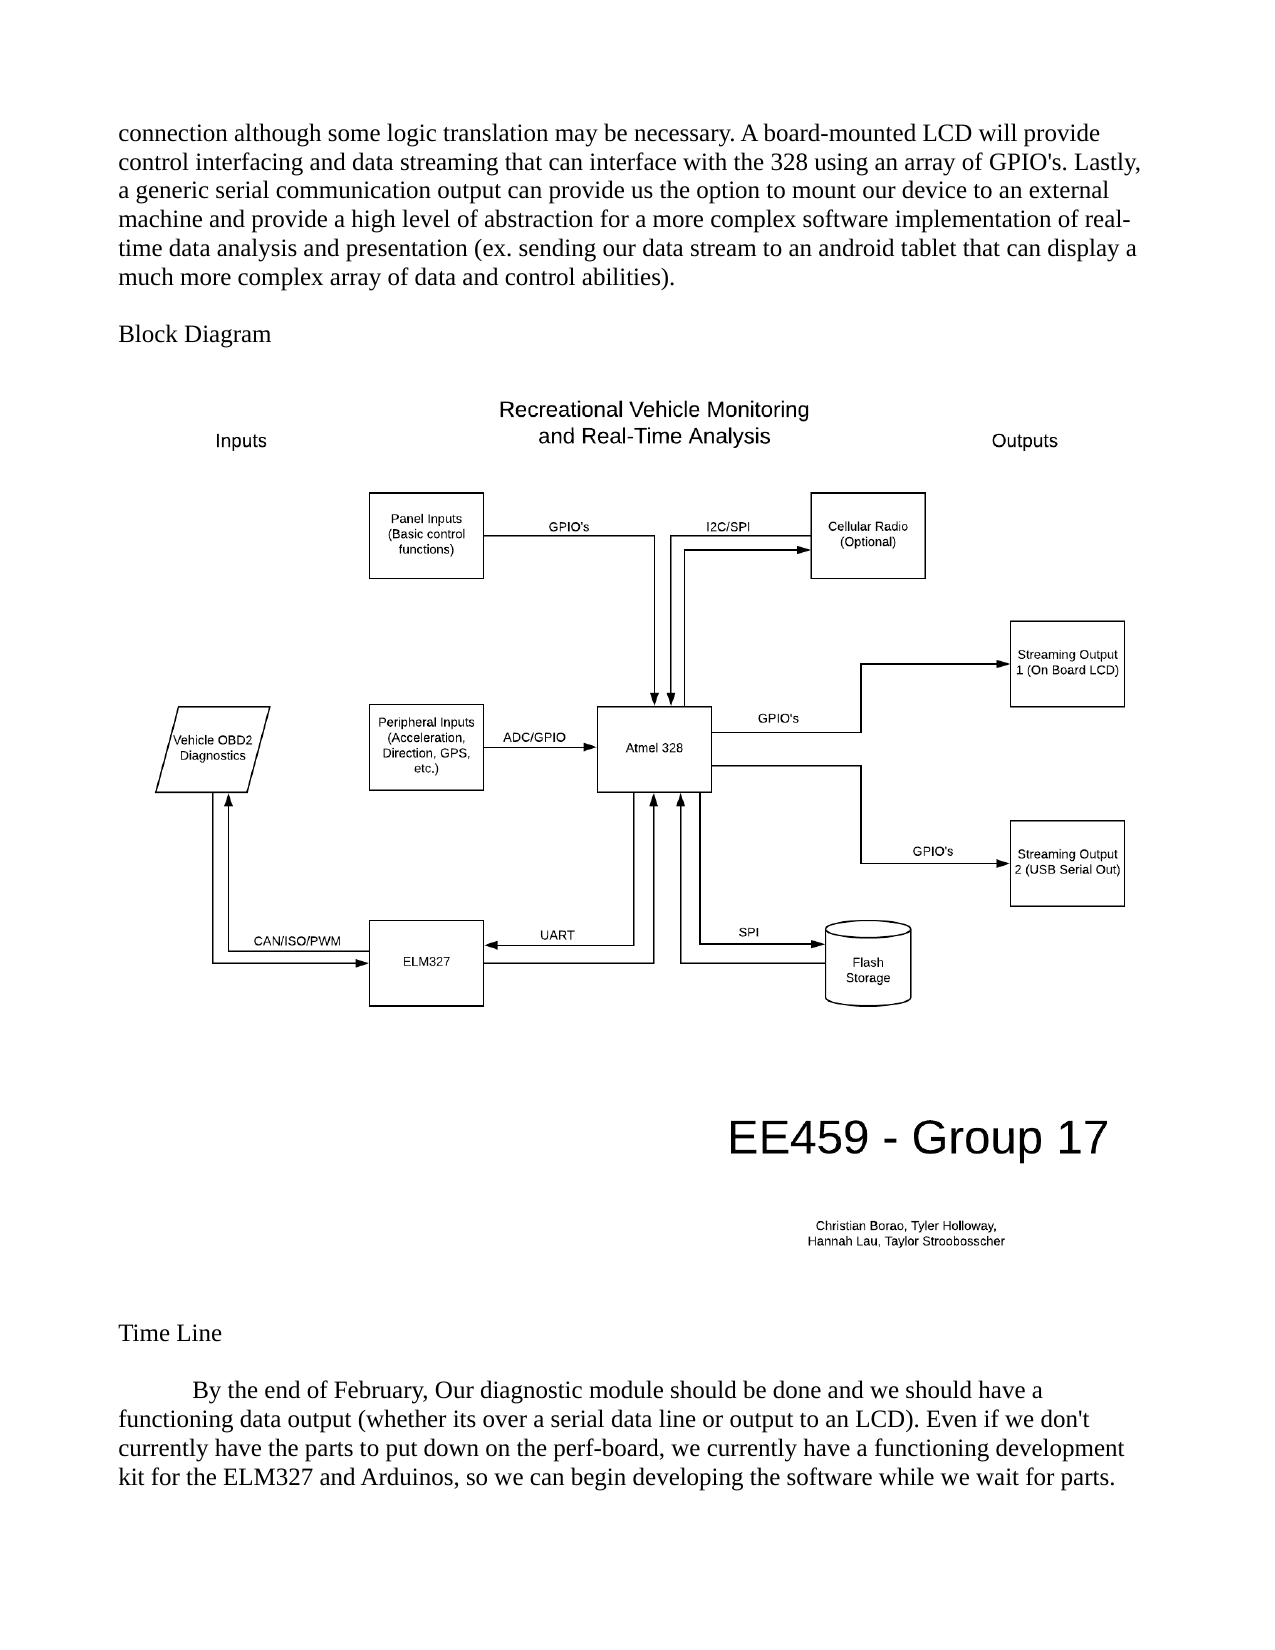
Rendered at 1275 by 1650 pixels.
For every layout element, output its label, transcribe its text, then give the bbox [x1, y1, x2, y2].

picture [127, 353, 1167, 1290]
text Block Diagram [118, 319, 1157, 348]
text connection although some logic translation may be necessary. A board-mounted LCD will provide control interfacing and data streaming that can interface with the 328 using an array of GPIO's. Lastly, a generic serial communication output can provide us the option to mount our device to an external machine and provide a high level of abstraction for a more complex software implementation of real-time data analysis and presentation (ex. sending our data stream to an android tablet that can display a much more complex array of data and control abilities). [118, 118, 1157, 291]
text By the end of February, Our diagnostic module should be done and we should have a functioning data output (whether its over a serial data line or output to an LCD). Even if we don't currently have the parts to put down on the perf-board, we currently have a functioning development kit for the ELM327 and Arduinos, so we can begin developing the software while we wait for parts. [118, 1376, 1157, 1491]
text Time Line [118, 1318, 1157, 1347]
